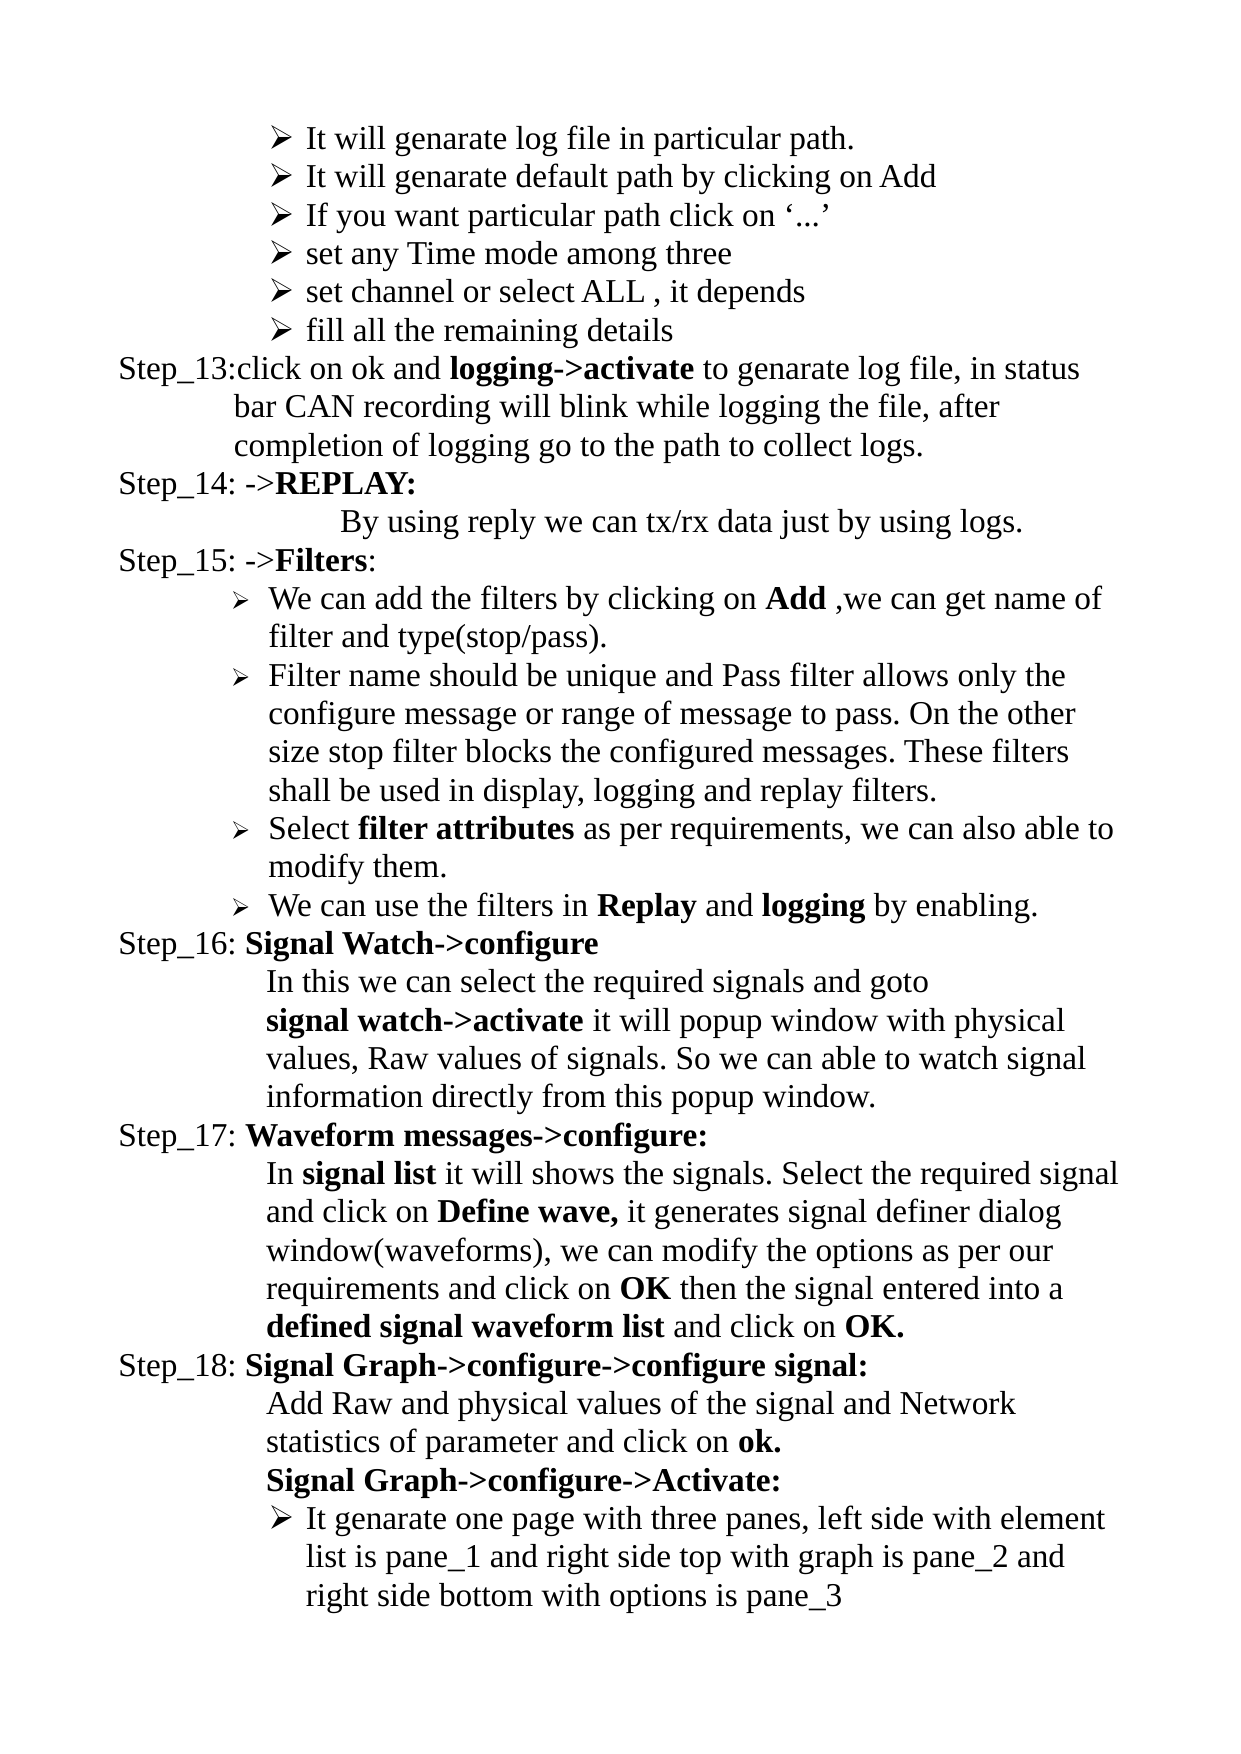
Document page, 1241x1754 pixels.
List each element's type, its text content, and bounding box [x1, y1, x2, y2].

text signal watch->activate it will popup window with physical values, Raw values of signals. So we can able to watch signal information directly from this popup window. [118, 1000, 1122, 1115]
text In this we can select the required signals and goto [118, 961, 1122, 1000]
text Step_13:click on ok and logging->activate to genarate log file, in status bar CAN recording will blink while logging the file, after completion of logging go to the path to collect logs. [118, 348, 1122, 463]
text and click on Define wave, it generates signal definer dialog window(waveforms), we can modify the options as per our requirements and click on OK then the signal entered into a defined signal waveform list and click on OK. [118, 1191, 1122, 1345]
text Step_18: Signal Graph->configure->configure signal: [118, 1345, 1122, 1383]
list set any Time mode among three [268, 233, 1122, 271]
list Filter name should be unique and Pass filter allows only the configure message or range of message to pass. On the other size stop filter blocks the configured messages. These filters shall be used in display, logging and replay filters. [231, 655, 1122, 808]
text Step_14: ->REPLAY: [118, 463, 1122, 501]
text Step_16: Signal Watch->configure [118, 923, 1122, 961]
list It genarate one page with three panes, left side with element list is pane_1 and right side top with graph is pane_2 and right side bottom with options is pane_3 [268, 1498, 1122, 1613]
list set channel or select ALL , it depends [268, 271, 1122, 310]
list Select filter attributes as per requirements, we can also able to modify them. [231, 808, 1122, 885]
text Signal Graph->configure->Activate: [118, 1460, 1122, 1498]
text Step_15: ->Filters: [118, 540, 1122, 578]
list If you want particular path click on ‘...’ [268, 195, 1122, 233]
text Step_17: Waveform messages->configure: [118, 1115, 1122, 1153]
list fill all the remaining details [268, 310, 1122, 348]
text By using reply we can tx/rx data just by using logs. [118, 501, 1122, 540]
text In signal list it will shows the signals. Select the required signal [118, 1153, 1122, 1191]
list We can use the filters in Replay and logging by enabling. [231, 885, 1122, 923]
list It will genarate log file in particular path. [268, 118, 1122, 156]
text Add Raw and physical values of the signal and Network statistics of parameter and click on ok. [118, 1383, 1122, 1460]
list It will genarate default path by clicking on Add [268, 156, 1122, 195]
list We can add the filters by clicking on Add ,we can get name of filter and type(stop/pass). [231, 578, 1122, 655]
